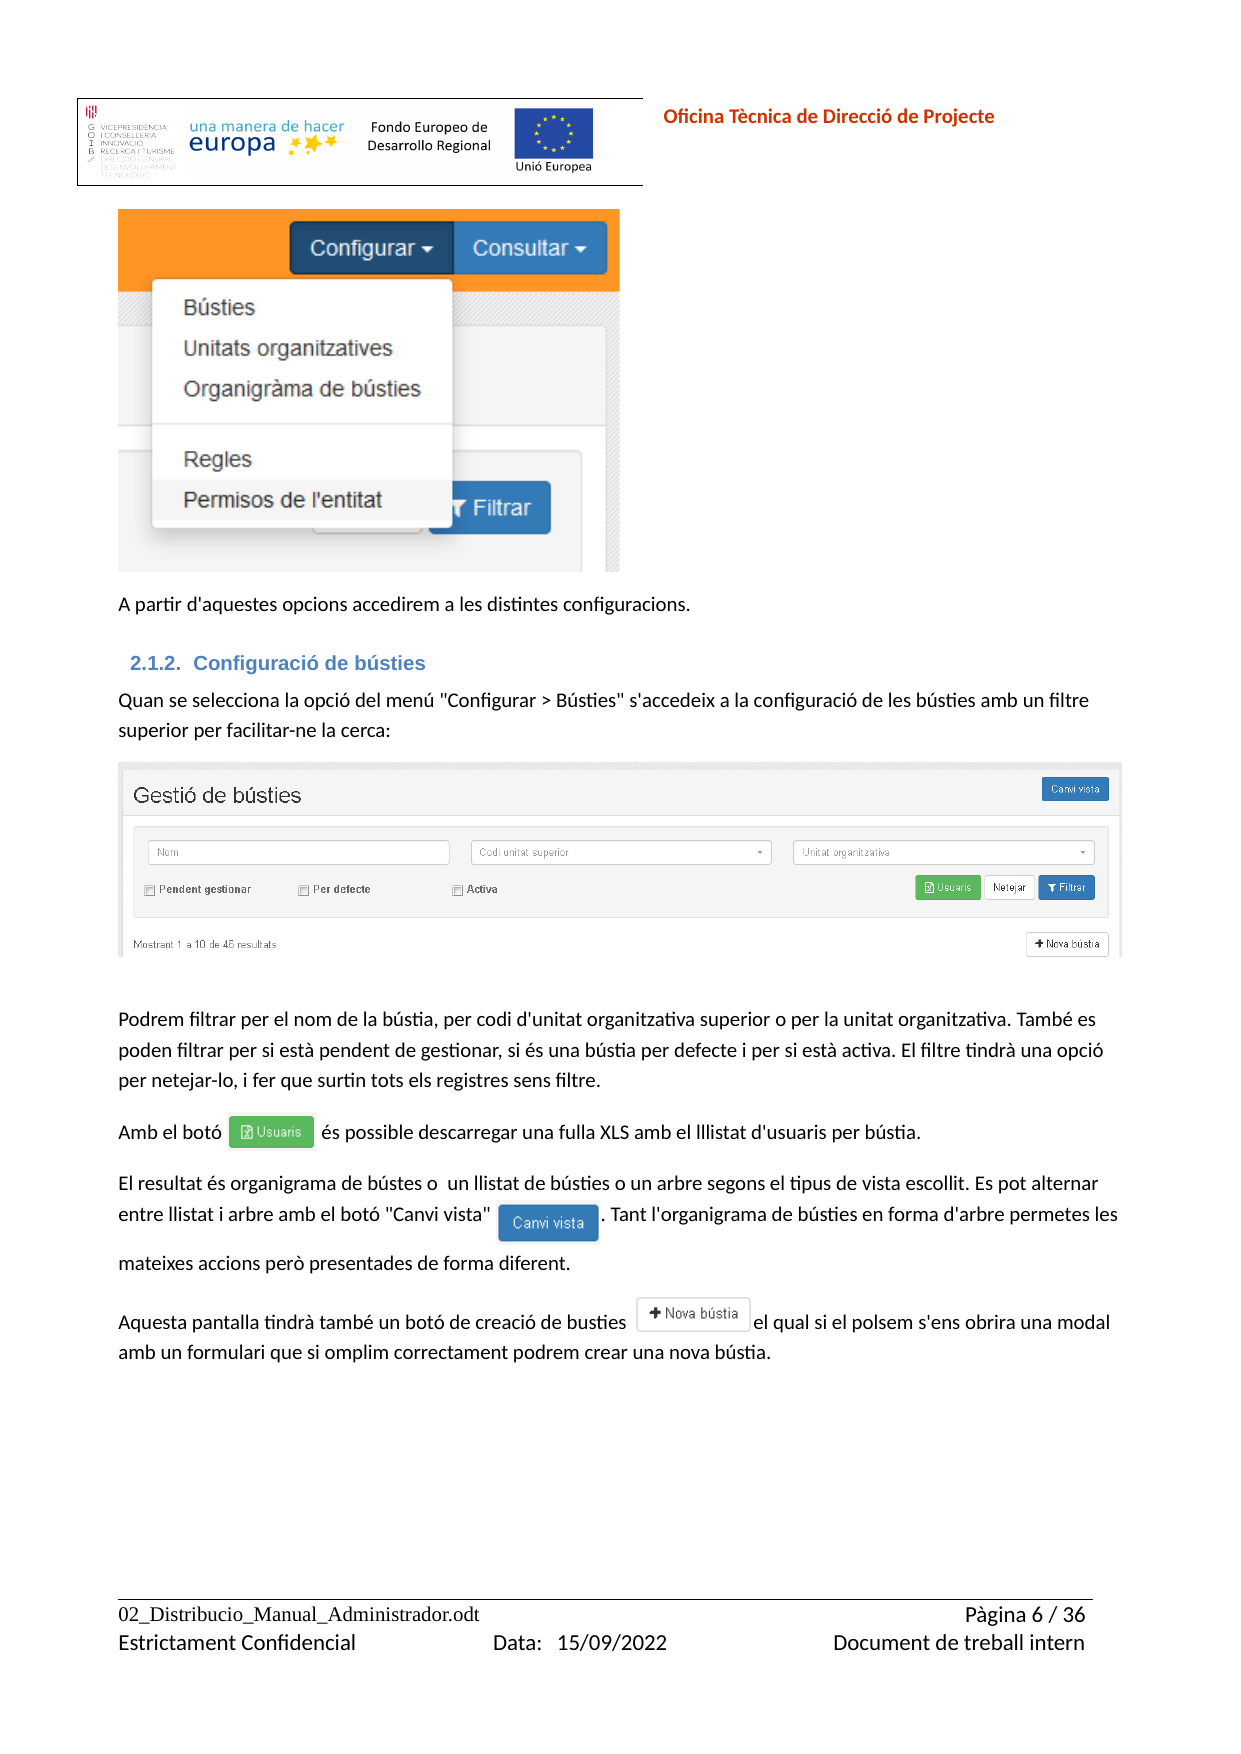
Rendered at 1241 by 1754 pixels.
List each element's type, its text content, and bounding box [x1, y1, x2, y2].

picture [82, 103, 181, 180]
picture [118, 209, 620, 572]
picture [495, 1200, 601, 1245]
picture [118, 762, 1123, 957]
text Quan se selecciona la opció del menú "Configurar > Bústies" s'accedeix a la configuració de les bústies amb un filtre superior per facilitar-ne la cerca: [118, 687, 1122, 743]
subtitle Configuració de bústies [130, 651, 1122, 674]
picture [226, 1112, 317, 1151]
picture [631, 1295, 753, 1333]
text El resultat és organigrama de bústes o un llistat de bústies o un arbre segons el tipus de vista escollit. Es pot alternar entre llistat i arbre amb el botó "Canvi vista" . Tant l'organigrama de bústies en forma d'arbre permetes les mateixes accions però presentades de forma diferent. [118, 1170, 1122, 1275]
text Podrem filtrar per el nom de la bústia, per codi d'unitat organitzativa superior o per la unitat organitzativa. També es poden filtrar per si està pendent de gestionar, si és una bústia per defecte i per si està activa. El filtre tindrà una opció per netejar-lo, i fer que surtin tots els registres sens filtre. [118, 1006, 1122, 1093]
text A partir d'aquestes opcions accedirem a les distintes configuracions. [118, 591, 1122, 617]
text és possible descarregar una fulla XLS amb el lllistat d'usuaris per bústia. [317, 1112, 1122, 1151]
text Aquesta pantalla tindrà també un botó de creació de busties el qual si el polsem s'ens obrira una modal amb un formulari que si omplim correctament podrem crear una nova bústia. [118, 1295, 1122, 1365]
text Amb el botó [118, 1112, 226, 1151]
picture [187, 103, 599, 180]
